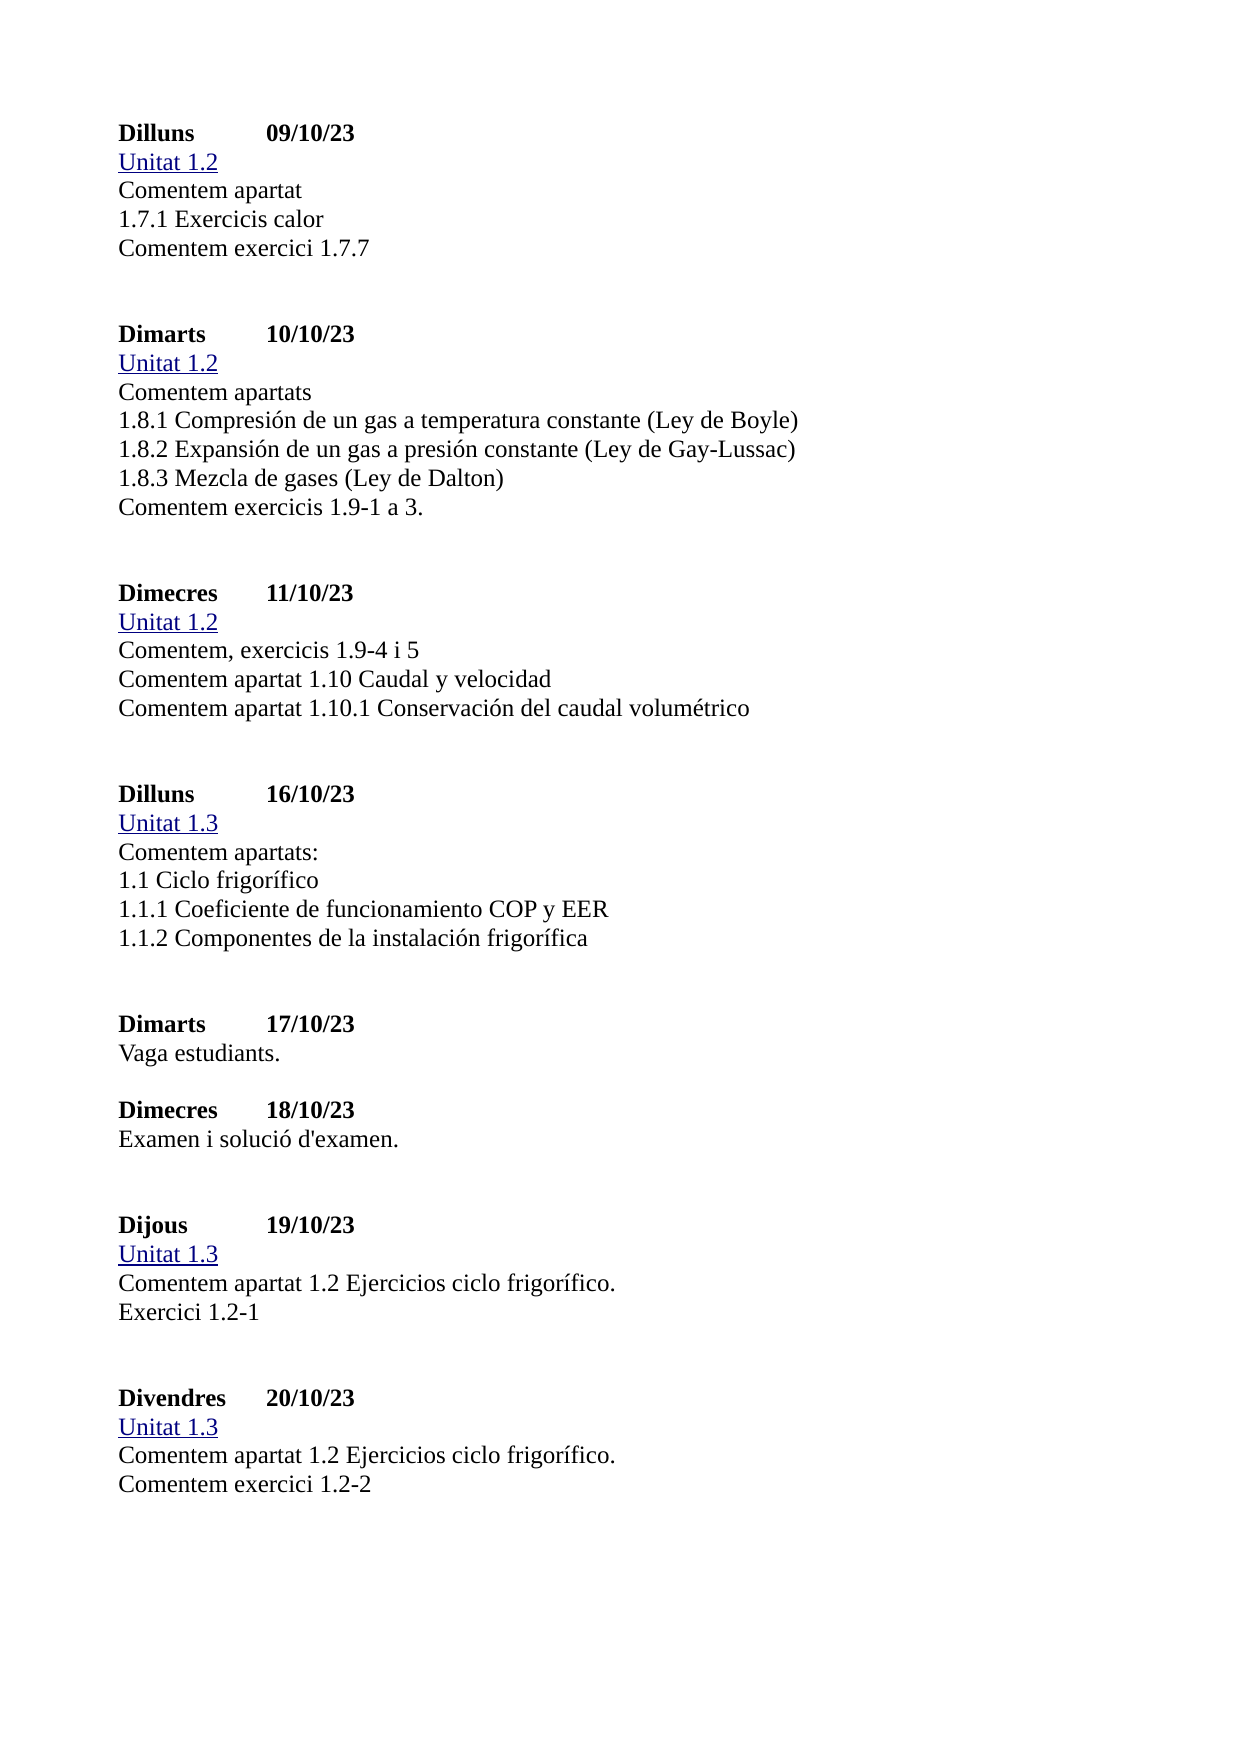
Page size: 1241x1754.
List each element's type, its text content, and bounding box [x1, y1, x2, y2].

text Dijous 19/10/23 [118, 1211, 1122, 1239]
text Comentem exercici 1.7.7 [118, 233, 1122, 262]
text Comentem exercici 1.2-2 [118, 1469, 1122, 1498]
text 1.8.3 Mezcla de gases (Ley de Dalton) [118, 463, 1122, 492]
text Comentem apartat 1.10 Caudal y velocidad [118, 664, 1122, 693]
text 1.1.1 Coeficiente de funcionamiento COP y EER [118, 894, 1122, 923]
text Comentem apartat 1.2 Ejercicios ciclo frigorífico. [118, 1441, 1122, 1469]
text 1.7.1 Exercicis calor [118, 204, 1122, 233]
text Dimarts 17/10/23 [118, 1009, 1122, 1038]
text 1.1.2 Componentes de la instalación frigorífica [118, 923, 1122, 952]
text Dilluns 16/10/23 [118, 779, 1122, 808]
text Unitat 1.2 [118, 607, 1122, 636]
text 1.8.2 Expansión de un gas a presión constante (Ley de Gay-Lussac) [118, 434, 1122, 463]
text Comentem apartats: [118, 837, 1122, 866]
text Comentem apartat [118, 176, 1122, 204]
text Dimecres 18/10/23 [118, 1096, 1122, 1124]
text Comentem, exercicis 1.9-4 i 5 [118, 636, 1122, 664]
text Comentem apartat 1.2 Ejercicios ciclo frigorífico. [118, 1268, 1122, 1297]
text Comentem apartats [118, 377, 1122, 406]
text Comentem apartat 1.10.1 Conservación del caudal volumétrico [118, 693, 1122, 722]
text Vaga estudiants. [118, 1038, 1122, 1067]
text 1.8.1 Compresión de un gas a temperatura constante (Ley de Boyle) [118, 406, 1122, 434]
text Unitat 1.3 [118, 1412, 1122, 1441]
text Dimarts 10/10/23 [118, 319, 1122, 348]
text Examen i solució d'examen. [118, 1124, 1122, 1153]
text Comentem exercicis 1.9-1 a 3. [118, 492, 1122, 521]
text Divendres 20/10/23 [118, 1383, 1122, 1412]
text Exercici 1.2-1 [118, 1297, 1122, 1326]
text Unitat 1.2 [118, 147, 1122, 176]
text Dilluns 09/10/23 [118, 118, 1122, 147]
text Unitat 1.3 [118, 1239, 1122, 1268]
text 1.1 Ciclo frigorífico [118, 866, 1122, 894]
text Dimecres 11/10/23 [118, 578, 1122, 607]
text Unitat 1.2 [118, 348, 1122, 377]
text Unitat 1.3 [118, 808, 1122, 837]
